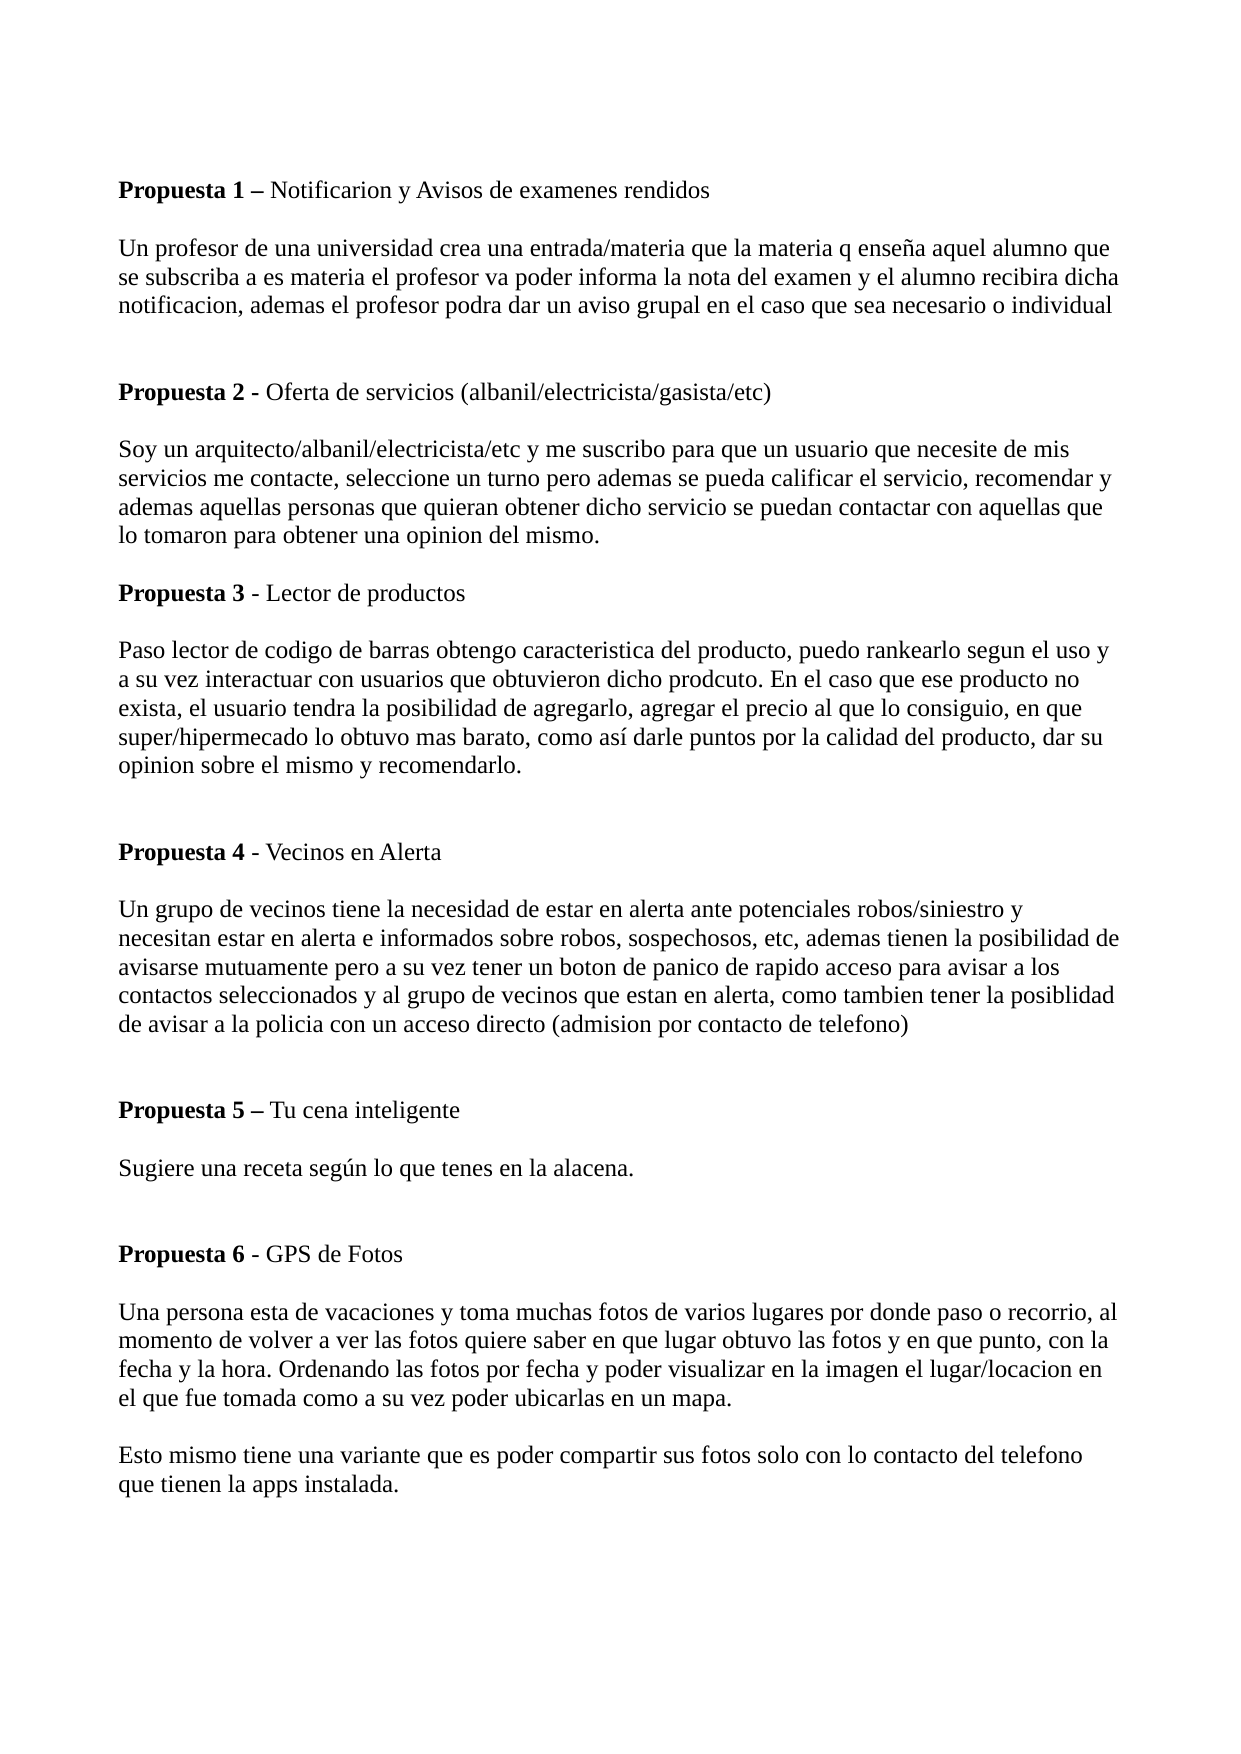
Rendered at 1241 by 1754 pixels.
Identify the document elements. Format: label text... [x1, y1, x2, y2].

text Paso lector de codigo de barras obtengo caracteristica del producto, puedo rankearlo segun el uso y a su vez interactuar con usuarios que obtuvieron dicho prodcuto. En el caso que ese producto no exista, el usuario tendra la posibilidad de agregarlo, agregar el precio al que lo consiguio, en que super/hipermecado lo obtuvo mas barato, como así darle puntos por la calidad del producto, dar su opinion sobre el mismo y recomendarlo. [118, 636, 1122, 779]
text Una persona esta de vacaciones y toma muchas fotos de varios lugares por donde paso o recorrio, al momento de volver a ver las fotos quiere saber en que lugar obtuvo las fotos y en que punto, con la fecha y la hora. Ordenando las fotos por fecha y poder visualizar en la imagen el lugar/locacion en el que fue tomada como a su vez poder ubicarlas en un mapa. [118, 1297, 1122, 1412]
text Propuesta 5 – Tu cena inteligente [118, 1096, 1122, 1124]
text Propuesta 1 – Notificarion y Avisos de examenes rendidos [118, 176, 1122, 204]
text Propuesta 2 - Oferta de servicios (albanil/electricista/gasista/etc) [118, 377, 1122, 406]
text Propuesta 4 - Vecinos en Alerta [118, 837, 1122, 866]
text Propuesta 6 - GPS de Fotos [118, 1239, 1122, 1268]
text Sugiere una receta según lo que tenes en la alacena. [118, 1153, 1122, 1182]
text Un profesor de una universidad crea una entrada/materia que la materia q enseña aquel alumno que se subscriba a es materia el profesor va poder informa la nota del examen y el alumno recibira dicha notificacion, ademas el profesor podra dar un aviso grupal en el caso que sea necesario o individual [118, 233, 1122, 319]
text Esto mismo tiene una variante que es poder compartir sus fotos solo con lo contacto del telefono que tienen la apps instalada. [118, 1441, 1122, 1498]
text Soy un arquitecto/albanil/electricista/etc y me suscribo para que un usuario que necesite de mis servicios me contacte, seleccione un turno pero ademas se pueda calificar el servicio, recomendar y ademas aquellas personas que quieran obtener dicho servicio se puedan contactar con aquellas que lo tomaron para obtener una opinion del mismo. [118, 434, 1122, 549]
text Un grupo de vecinos tiene la necesidad de estar en alerta ante potenciales robos/siniestro y necesitan estar en alerta e informados sobre robos, sospechosos, etc, ademas tienen la posibilidad de avisarse mutuamente pero a su vez tener un boton de panico de rapido acceso para avisar a los contactos seleccionados y al grupo de vecinos que estan en alerta, como tambien tener la posiblidad de avisar a la policia con un acceso directo (admision por contacto de telefono) [118, 894, 1122, 1038]
text Propuesta 3 - Lector de productos [118, 578, 1122, 607]
